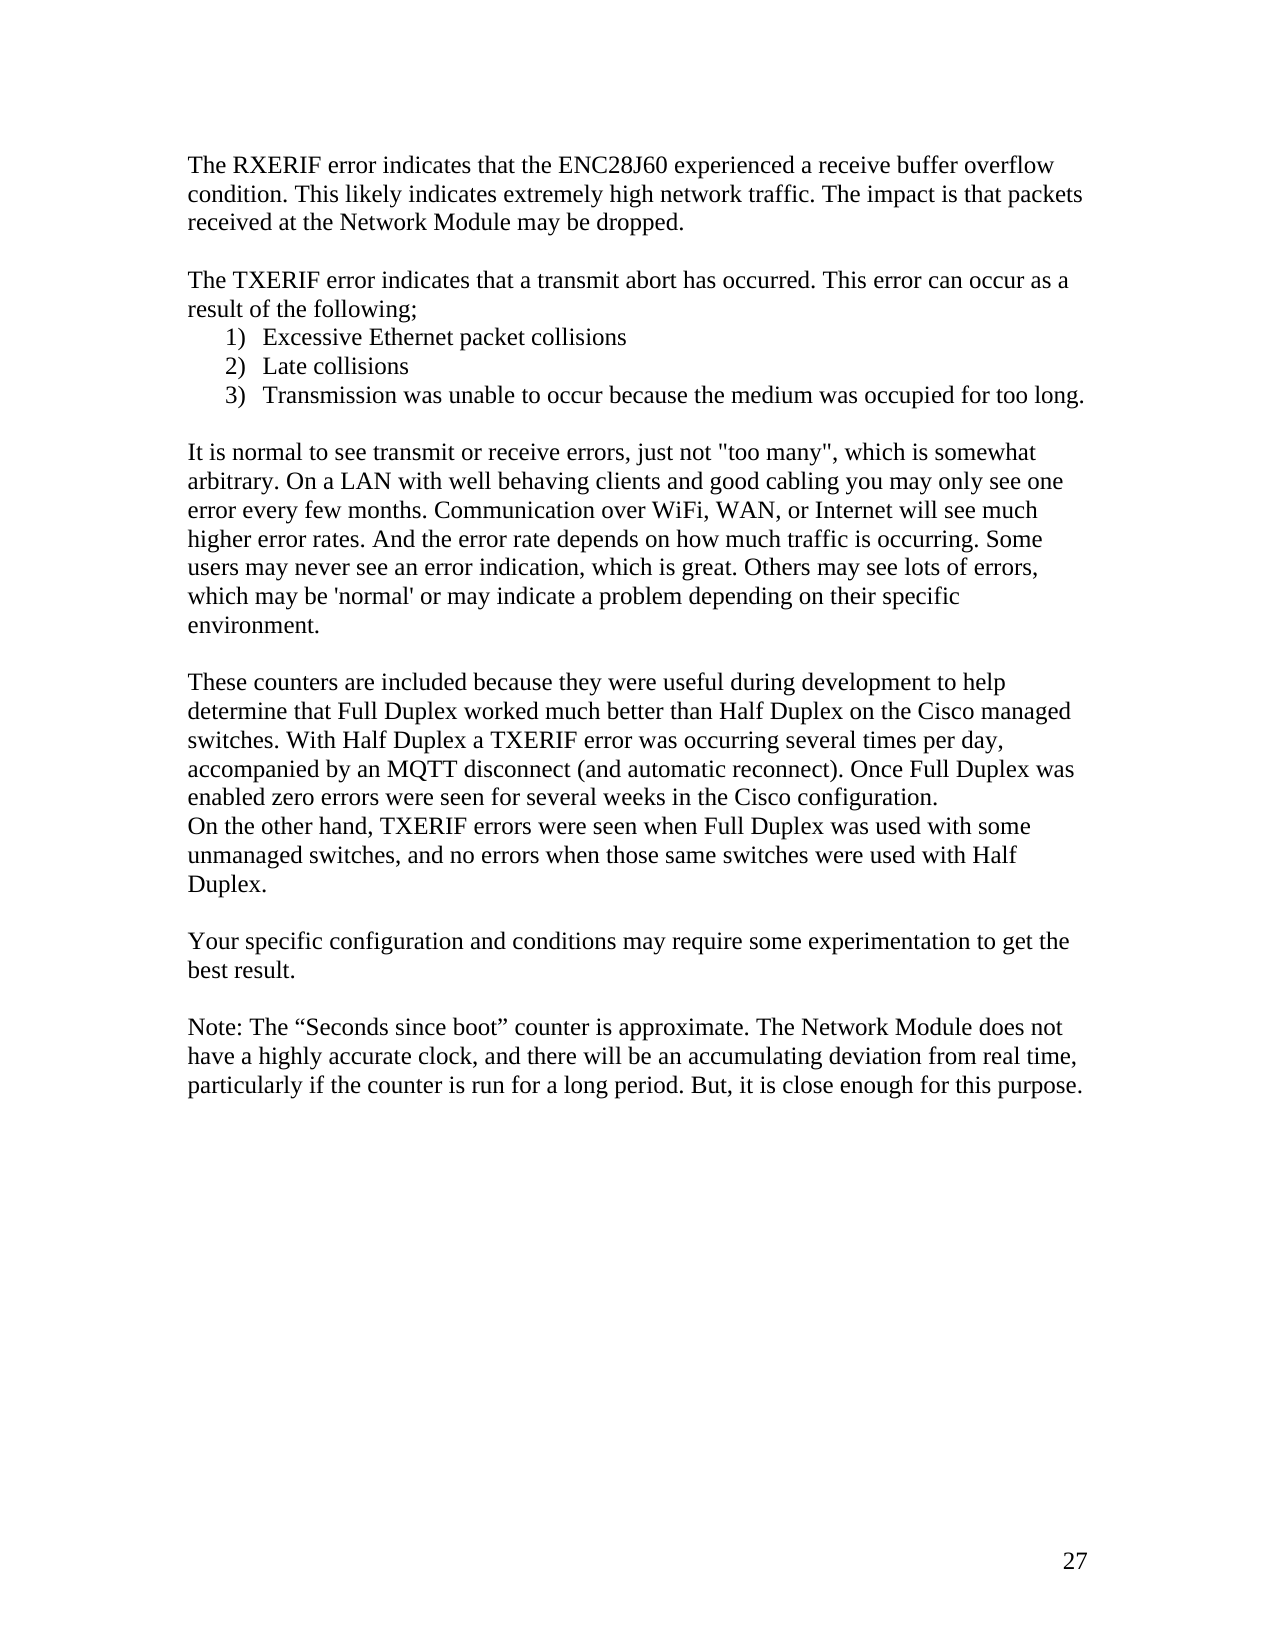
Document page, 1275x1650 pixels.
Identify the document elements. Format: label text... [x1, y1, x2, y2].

text Your specific configuration and conditions may require some experimentation to get the best result. [187, 926, 1087, 984]
list Transmission was unable to occur because the medium was occupied for too long. [225, 380, 1087, 409]
list Excessive Ethernet packet collisions [225, 322, 1087, 351]
list Late collisions [225, 351, 1087, 380]
text Note: The “Seconds since boot” counter is approximate. The Network Module does not have a highly accurate clock, and there will be an accumulating deviation from real time, particularly if the counter is run for a long period. But, it is close enough for this purpose. [187, 1012, 1087, 1099]
text The TXERIF error indicates that a transmit abort has occurred. This error can occur as a result of the following; [187, 265, 1087, 322]
text These counters are included because they were useful during development to help determine that Full Duplex worked much better than Half Duplex on the Cisco managed switches. With Half Duplex a TXERIF error was occurring several times per day, accompanied by an MQTT disconnect (and automatic reconnect). Once Full Duplex was enabled zero errors were seen for several weeks in the Cisco configuration. [187, 667, 1087, 811]
text The RXERIF error indicates that the ENC28J60 experienced a receive buffer overflow condition. This likely indicates extremely high network traffic. The impact is that packets received at the Network Module may be dropped. [187, 150, 1087, 236]
text It is normal to see transmit or receive errors, just not "too many", which is somewhat arbitrary. On a LAN with well behaving clients and good cabling you may only see one error every few months. Communication over WiFi, WAN, or Internet will see much higher error rates. And the error rate depends on how much traffic is occurring. Some users may never see an error indication, which is great. Others may see lots of errors, which may be 'normal' or may indicate a problem depending on their specific environment. [187, 437, 1087, 639]
text On the other hand, TXERIF errors were seen when Full Duplex was used with some unmanaged switches, and no errors when those same switches were used with Half Duplex. [187, 811, 1087, 897]
